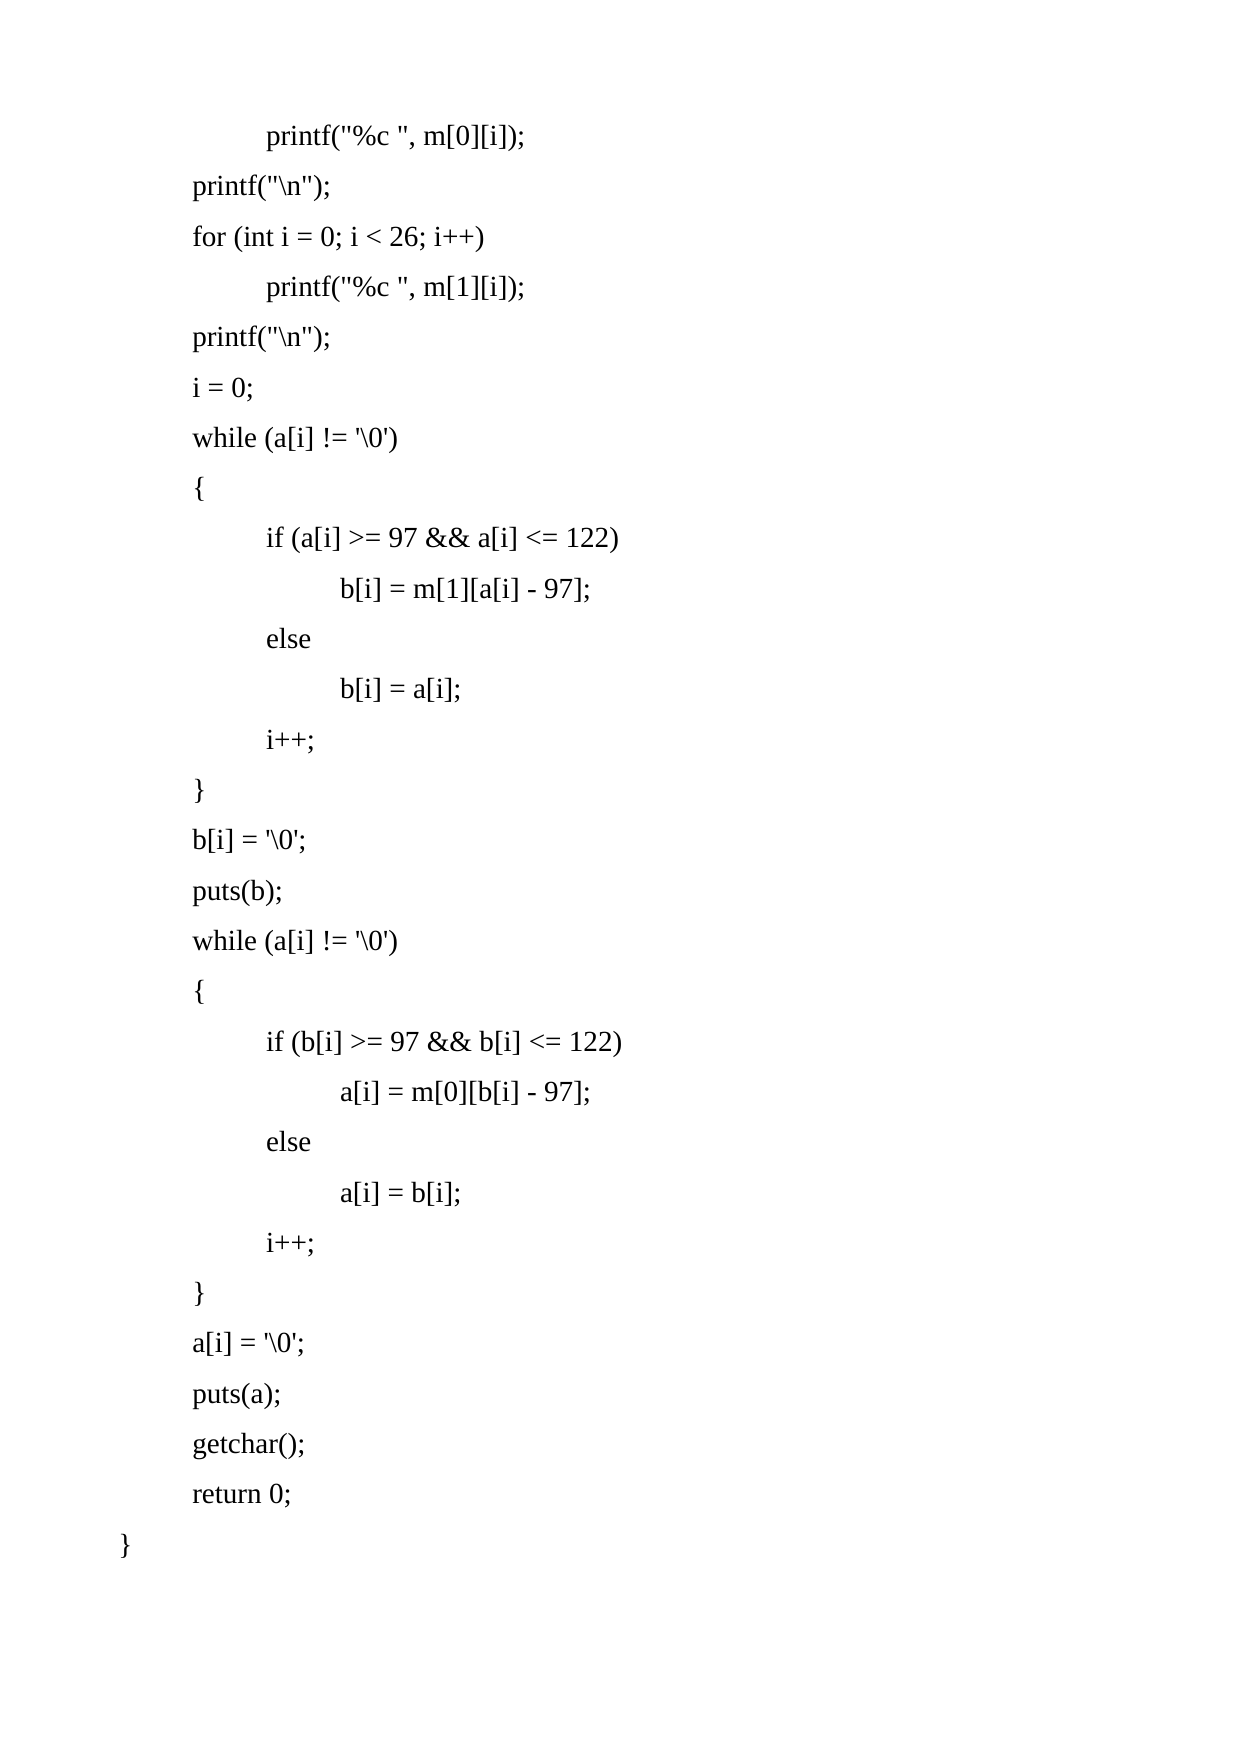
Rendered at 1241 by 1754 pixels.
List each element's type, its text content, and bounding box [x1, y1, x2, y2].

text b[i] = '\0'; [118, 822, 1122, 856]
text b[i] = m[1][a[i] - 97]; [118, 571, 1122, 604]
text a[i] = b[i]; [118, 1175, 1122, 1208]
text b[i] = a[i]; [118, 672, 1122, 705]
text i++; [118, 1225, 1122, 1258]
text a[i] = m[0][b[i] - 97]; [118, 1074, 1122, 1108]
text { [118, 470, 1122, 504]
text printf("%c ", m[0][i]); [118, 118, 1122, 152]
text if (b[i] >= 97 && b[i] <= 122) [118, 1024, 1122, 1057]
text else [118, 1124, 1122, 1158]
text else [118, 621, 1122, 655]
text } [118, 1275, 1122, 1309]
text getchar(); [118, 1426, 1122, 1460]
text i = 0; [118, 370, 1122, 403]
text return 0; [118, 1477, 1122, 1510]
text { [118, 973, 1122, 1007]
text while (a[i] != '\0') [118, 923, 1122, 957]
text printf("\n"); [118, 319, 1122, 353]
text puts(b); [118, 873, 1122, 906]
text puts(a); [118, 1376, 1122, 1409]
text i++; [118, 722, 1122, 755]
text printf("\n"); [118, 168, 1122, 202]
text if (a[i] >= 97 && a[i] <= 122) [118, 521, 1122, 554]
text while (a[i] != '\0') [118, 420, 1122, 453]
text } [118, 772, 1122, 806]
text a[i] = '\0'; [118, 1326, 1122, 1359]
text printf("%c ", m[1][i]); [118, 269, 1122, 303]
text } [118, 1527, 1122, 1560]
text for (int i = 0; i < 26; i++) [118, 219, 1122, 252]
